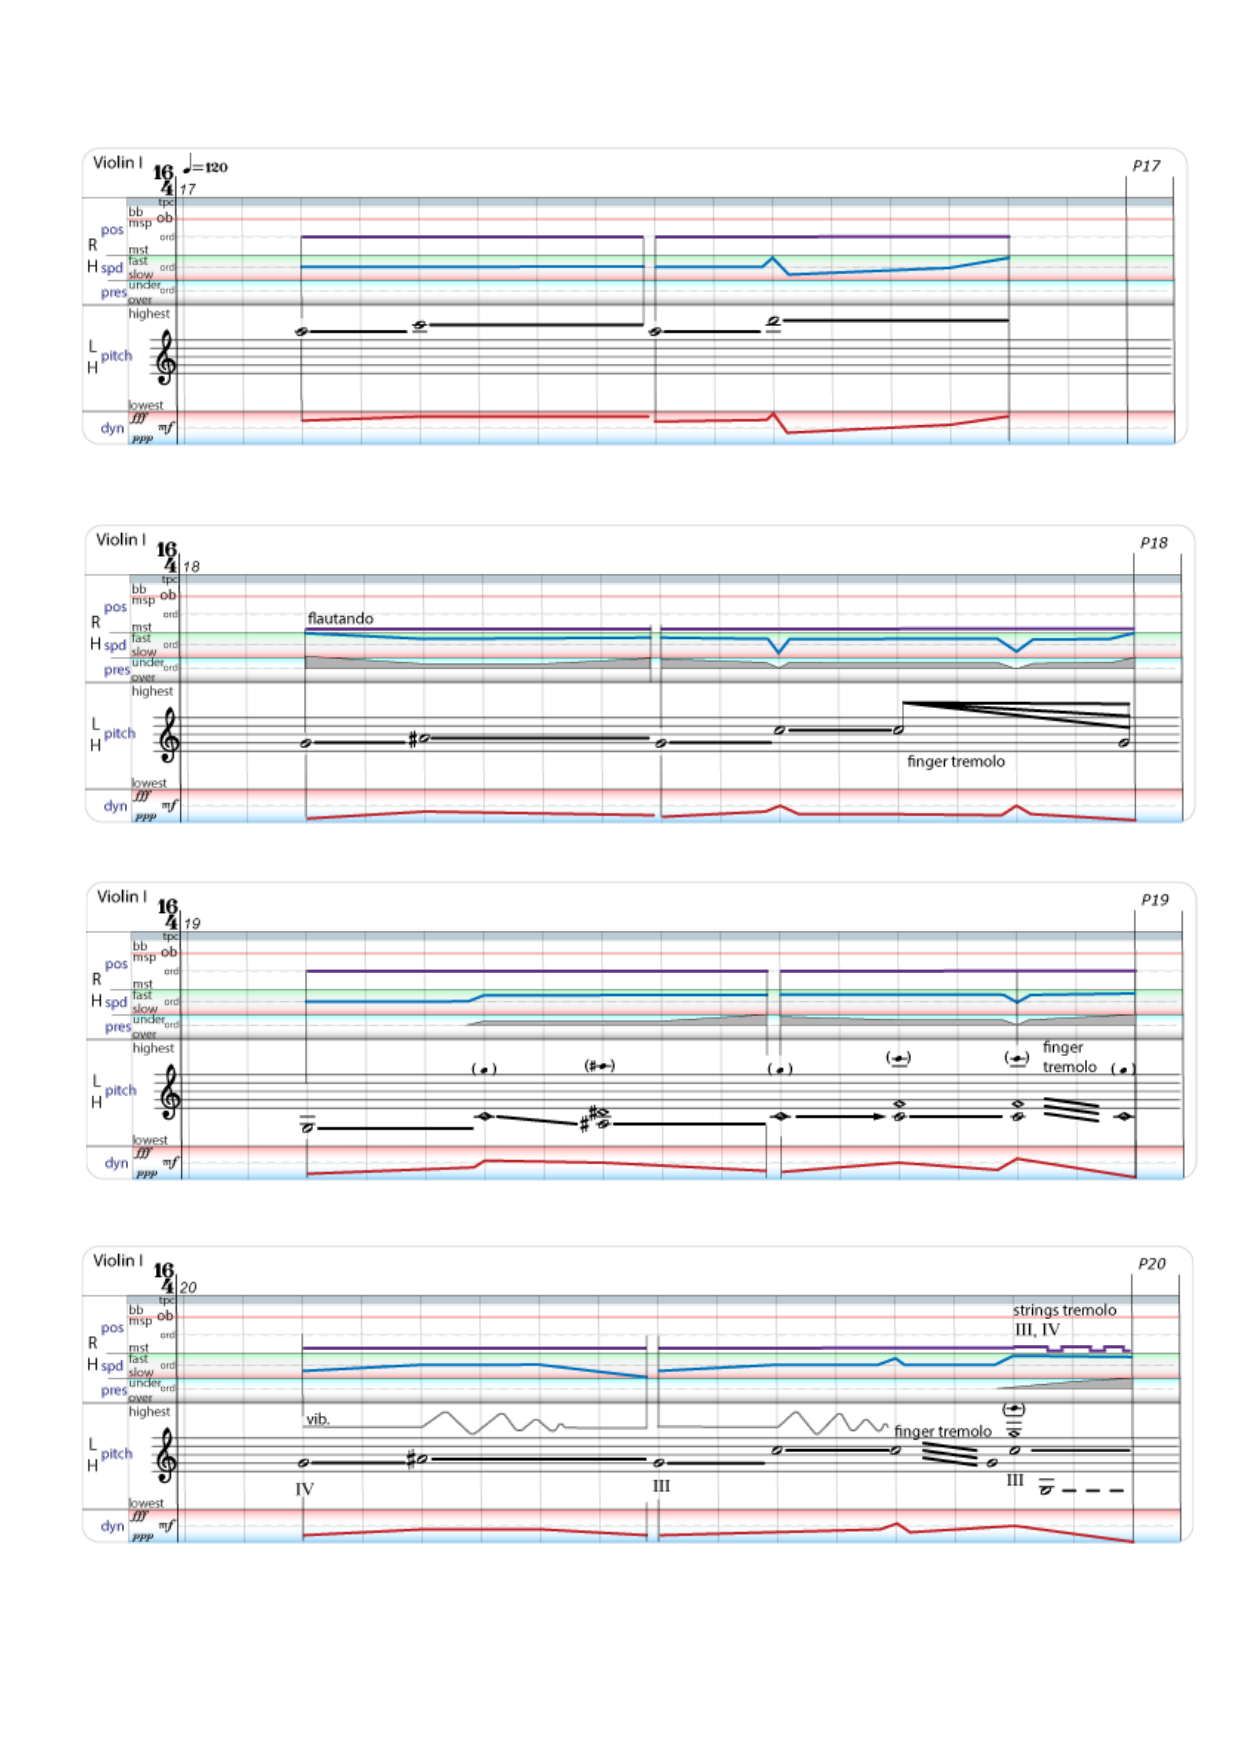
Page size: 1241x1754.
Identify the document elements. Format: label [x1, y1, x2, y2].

picture [85, 881, 1198, 1194]
picture [81, 1245, 1194, 1557]
picture [84, 524, 1197, 837]
picture [81, 147, 1189, 459]
